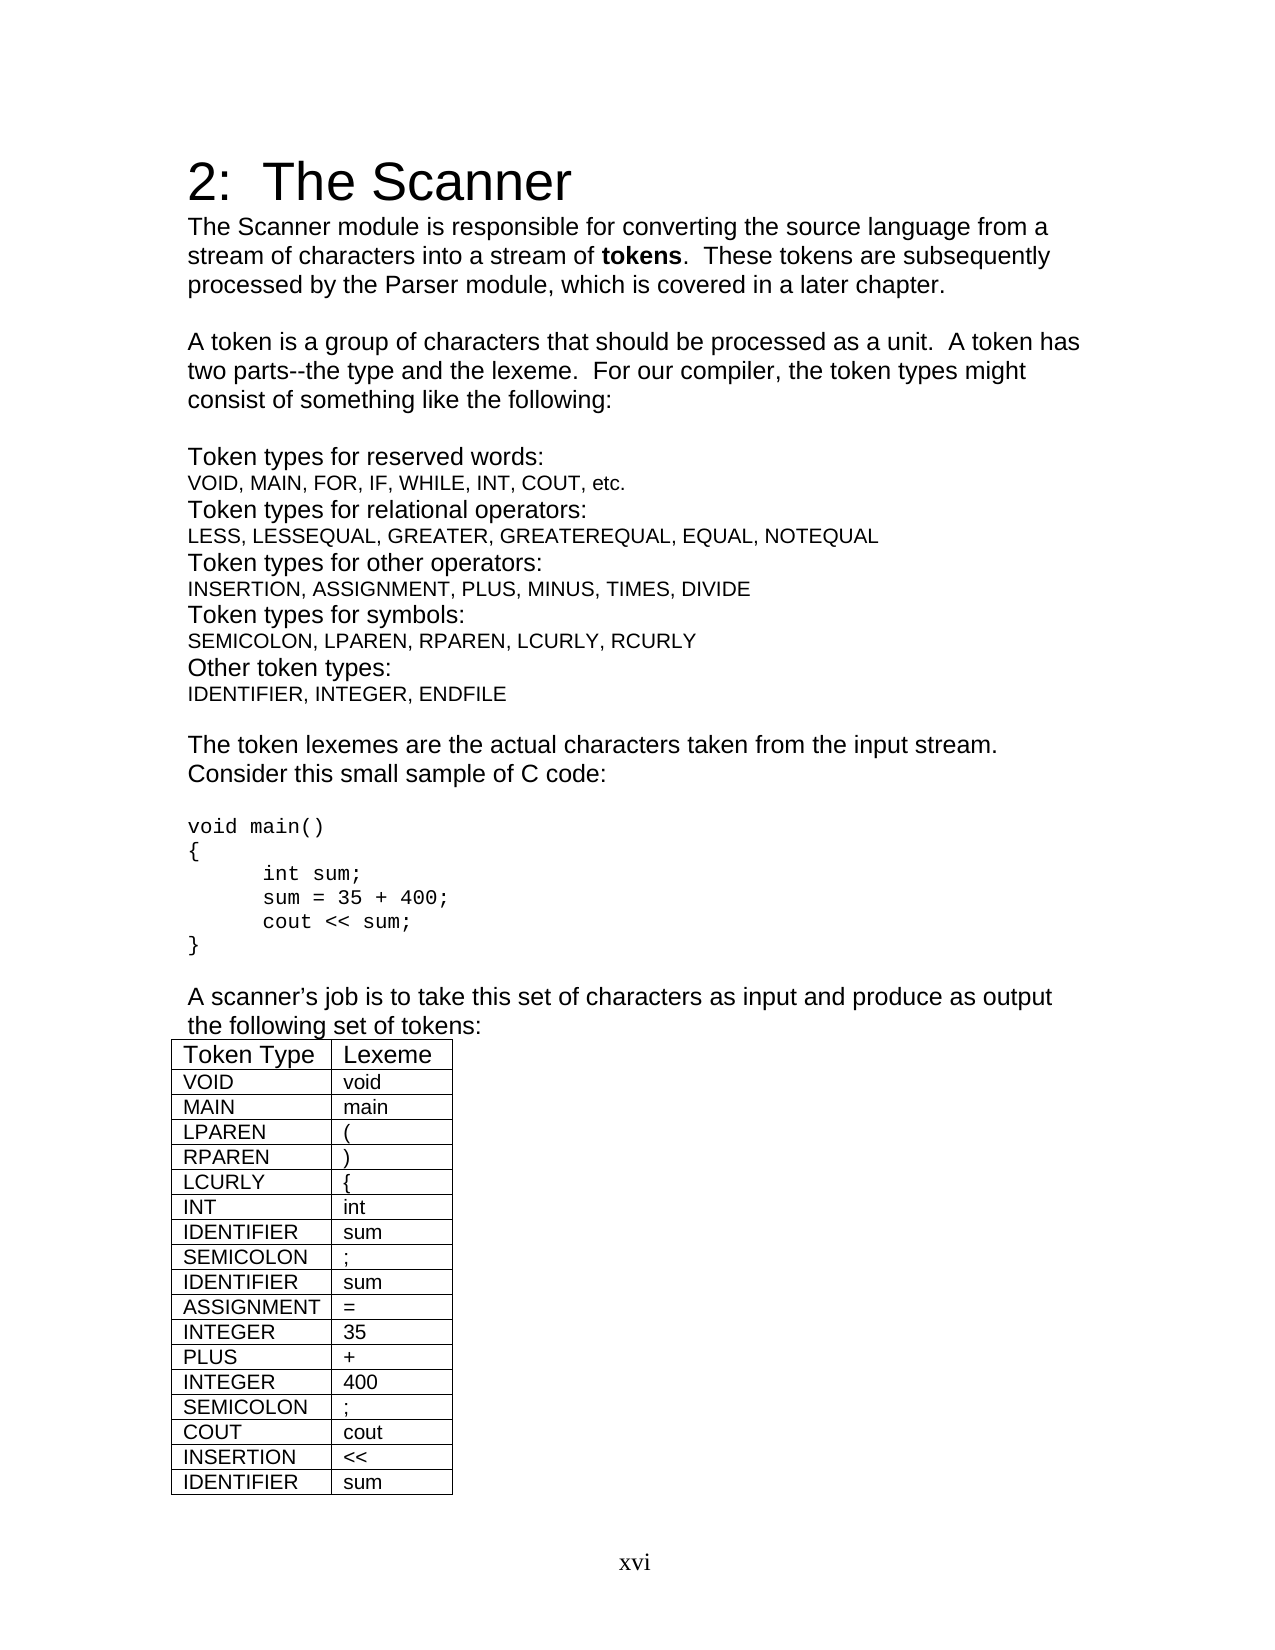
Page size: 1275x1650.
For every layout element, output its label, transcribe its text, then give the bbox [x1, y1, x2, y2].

text A scanner’s job is to take this set of characters as input and produce as output the following set of tokens: [187, 982, 1087, 1039]
text void main() [187, 816, 1087, 840]
text cout << sum; [187, 911, 1087, 934]
text A token is a group of characters that should be processed as a unit. A token has two parts--the type and the lexeme. For our compiler, the token types might consist of something like the following: [187, 327, 1087, 413]
table_cell ( [332, 1120, 452, 1144]
text SEMICOLON, LPAREN, RPAREN, LCURLY, RCURLY [187, 629, 1087, 653]
table_cell SEMICOLON [172, 1395, 331, 1419]
text Consider this small sample of C code: [187, 758, 1087, 787]
table_cell + [332, 1345, 452, 1369]
table_cell ; [332, 1245, 452, 1269]
table_cell 400 [332, 1370, 452, 1394]
text Token types for symbols: [187, 600, 1087, 629]
text VOID, MAIN, FOR, IF, WHILE, INT, COUT, etc. [187, 471, 1087, 495]
table_cell RPAREN [172, 1145, 331, 1169]
table_cell main [332, 1095, 452, 1119]
text INSERTION, ASSIGNMENT, PLUS, MINUS, TIMES, DIVIDE [187, 576, 1087, 600]
table_cell INTEGER [172, 1320, 331, 1344]
table_cell INTEGER [172, 1370, 331, 1394]
text The token lexemes are the actual characters taken from the input stream. [187, 730, 1087, 758]
table_header Token Type [172, 1040, 331, 1069]
text LESS, LESSEQUAL, GREATER, GREATEREQUAL, EQUAL, NOTEQUAL [187, 524, 1087, 548]
table_cell LCURLY [172, 1170, 331, 1194]
table_cell COUT [172, 1420, 331, 1444]
table_cell PLUS [172, 1345, 331, 1369]
table_cell cout [332, 1420, 452, 1444]
table_cell IDENTIFIER [172, 1470, 331, 1494]
text } [187, 934, 1087, 958]
table_cell INT [172, 1195, 331, 1219]
table_cell ASSIGNMENT [172, 1295, 331, 1319]
table_cell 35 [332, 1320, 452, 1344]
table_cell ) [332, 1145, 452, 1169]
table_cell sum [332, 1470, 452, 1494]
text int sum; [187, 863, 1087, 887]
table_cell = [332, 1295, 452, 1319]
text sum = 35 + 400; [187, 887, 1087, 911]
table_cell << [332, 1445, 452, 1469]
table_cell INSERTION [172, 1445, 331, 1469]
text IDENTIFIER, INTEGER, ENDFILE [187, 682, 1087, 706]
table_cell VOID [172, 1070, 331, 1094]
table_cell ; [332, 1395, 452, 1419]
text Token types for relational operators: [187, 495, 1087, 524]
table_cell sum [332, 1270, 452, 1294]
table_cell MAIN [172, 1095, 331, 1119]
table_cell SEMICOLON [172, 1245, 331, 1269]
table_cell void [332, 1070, 452, 1094]
table_header Lexeme [332, 1040, 452, 1069]
table_cell LPAREN [172, 1120, 331, 1144]
text Other token types: [187, 653, 1087, 682]
table_cell IDENTIFIER [172, 1270, 331, 1294]
table_cell { [332, 1170, 452, 1194]
table_cell sum [332, 1220, 452, 1244]
table_cell IDENTIFIER [172, 1220, 331, 1244]
text Token types for other operators: [187, 548, 1087, 576]
text { [187, 840, 1087, 863]
table_cell int [332, 1195, 452, 1219]
subtitle 2: The Scanner [187, 150, 1087, 212]
text The Scanner module is responsible for converting the source language from a stream of characters into a stream of tokens. These tokens are subsequently processed by the Parser module, which is covered in a later chapter. [187, 212, 1087, 298]
text Token types for reserved words: [187, 442, 1087, 471]
